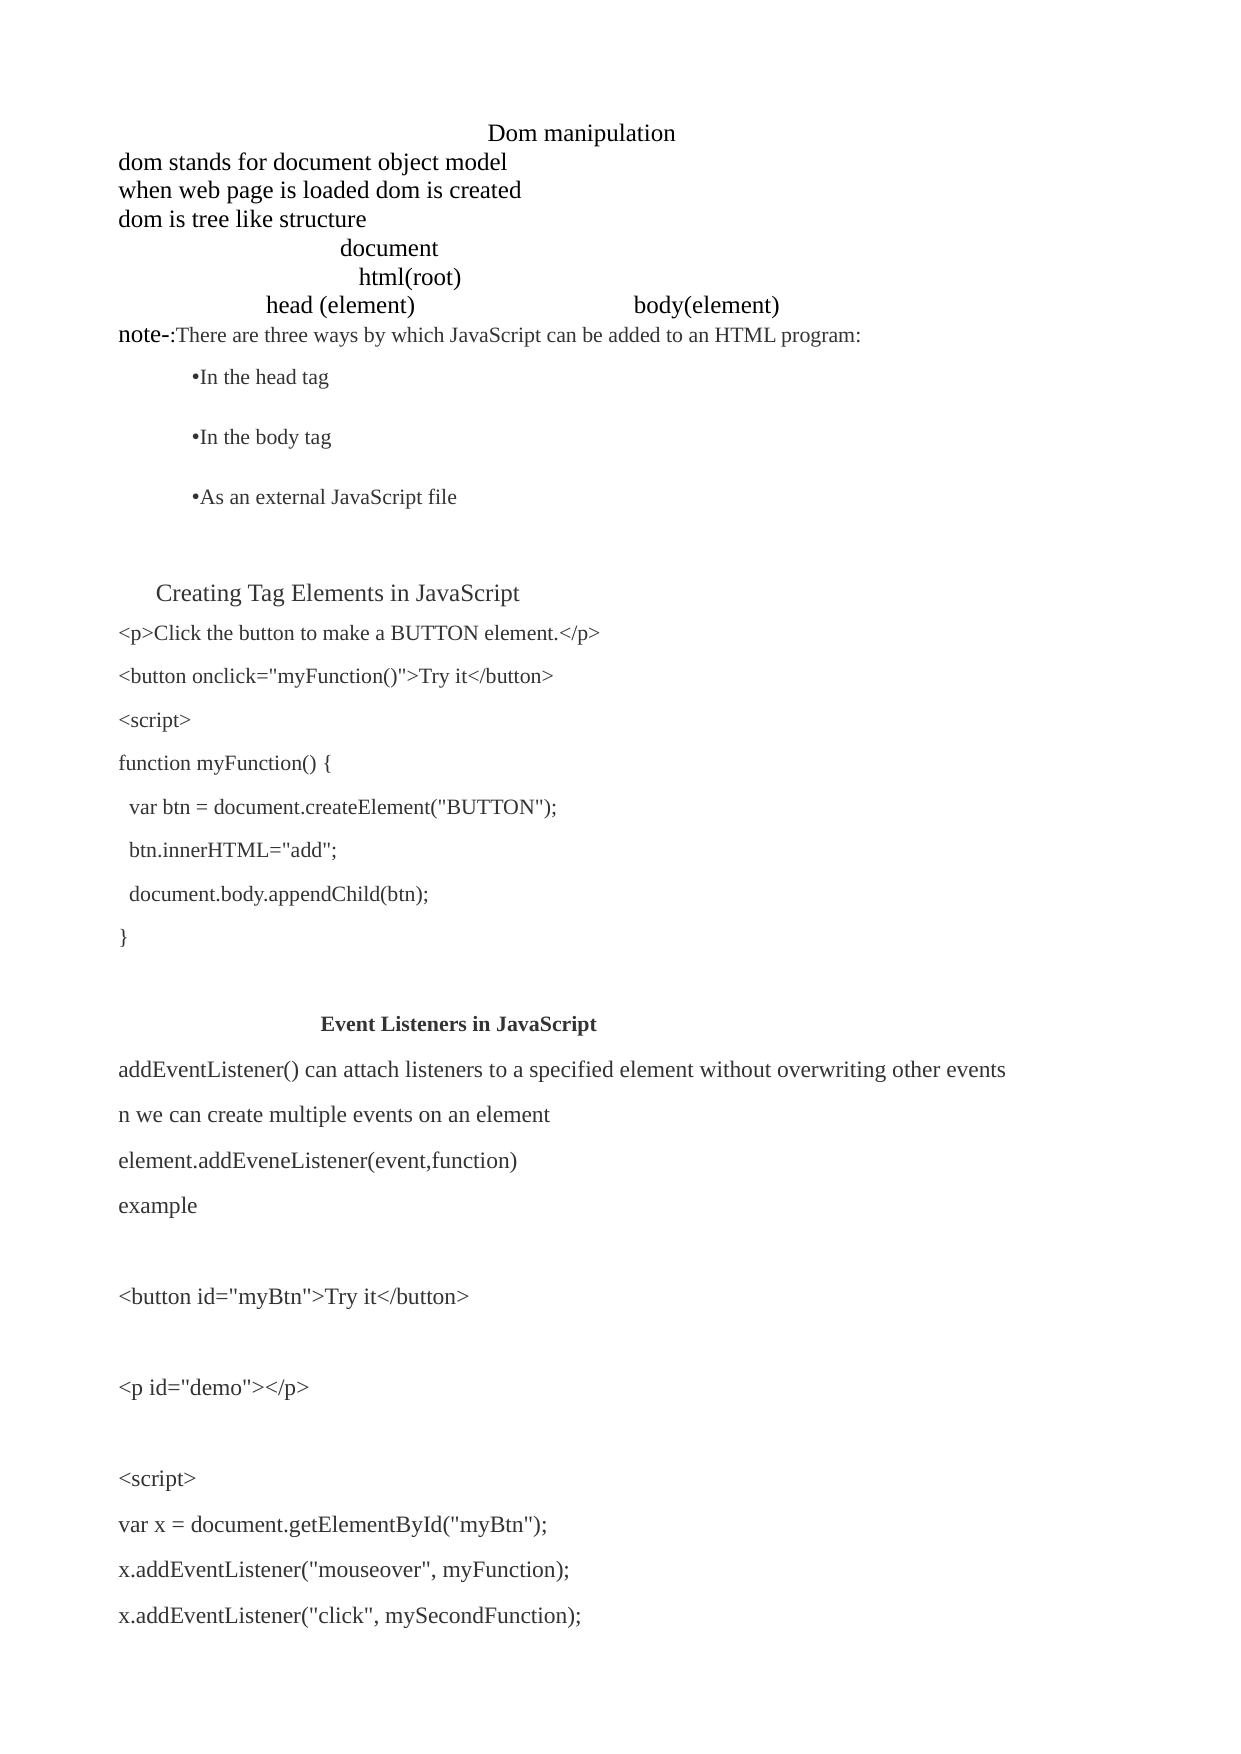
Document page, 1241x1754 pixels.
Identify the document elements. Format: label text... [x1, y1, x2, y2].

text <p id="demo"></p> [118, 1374, 1122, 1401]
text html(root) [118, 262, 1122, 291]
text Dom manipulation [118, 118, 1122, 147]
text document.body.appendChild(btn); [118, 881, 1122, 906]
text <button id="myBtn">Try it</button> [118, 1283, 1122, 1309]
text element.addEveneListener(event,function) [118, 1146, 1122, 1173]
text var x = document.getElementById("myBtn"); [118, 1510, 1122, 1537]
text addEventListener() can attach listeners to a specified element without overwriting other events [118, 1055, 1122, 1082]
text <script> [118, 1465, 1122, 1492]
text <button onclick="myFunction()">Try it</button> [118, 663, 1122, 688]
text x.addEventListener("mouseover", myFunction); [118, 1556, 1122, 1583]
text note-:There are three ways by which JavaScript can be added to an HTML program: [118, 319, 1122, 348]
text var btn = document.createElement("BUTTON"); [118, 794, 1122, 819]
text function myFunction() { [118, 750, 1122, 775]
text <script> [118, 707, 1122, 732]
text <p>Click the button to make a BUTTON element.</p> [118, 619, 1122, 645]
text btn.innerHTML="add"; [118, 837, 1122, 862]
list As an external JavaScript file [118, 484, 1122, 509]
text } [118, 924, 1122, 949]
text dom is tree like structure [118, 204, 1122, 233]
text n we can create multiple events on an element [118, 1101, 1122, 1127]
list In the head tag [118, 364, 1122, 389]
list In the body tag [118, 424, 1122, 449]
text head (element) body(element) [118, 291, 1122, 319]
text x.addEventListener("click", mySecondFunction); [118, 1601, 1122, 1628]
text when web page is loaded dom is created [118, 176, 1122, 204]
text dom stands for document object model [118, 147, 1122, 176]
text Event Listeners in JavaScript [118, 1011, 1122, 1037]
text example [118, 1192, 1122, 1218]
subtitle Creating Tag Elements in JavaScript [156, 578, 1122, 607]
text document [118, 233, 1122, 262]
